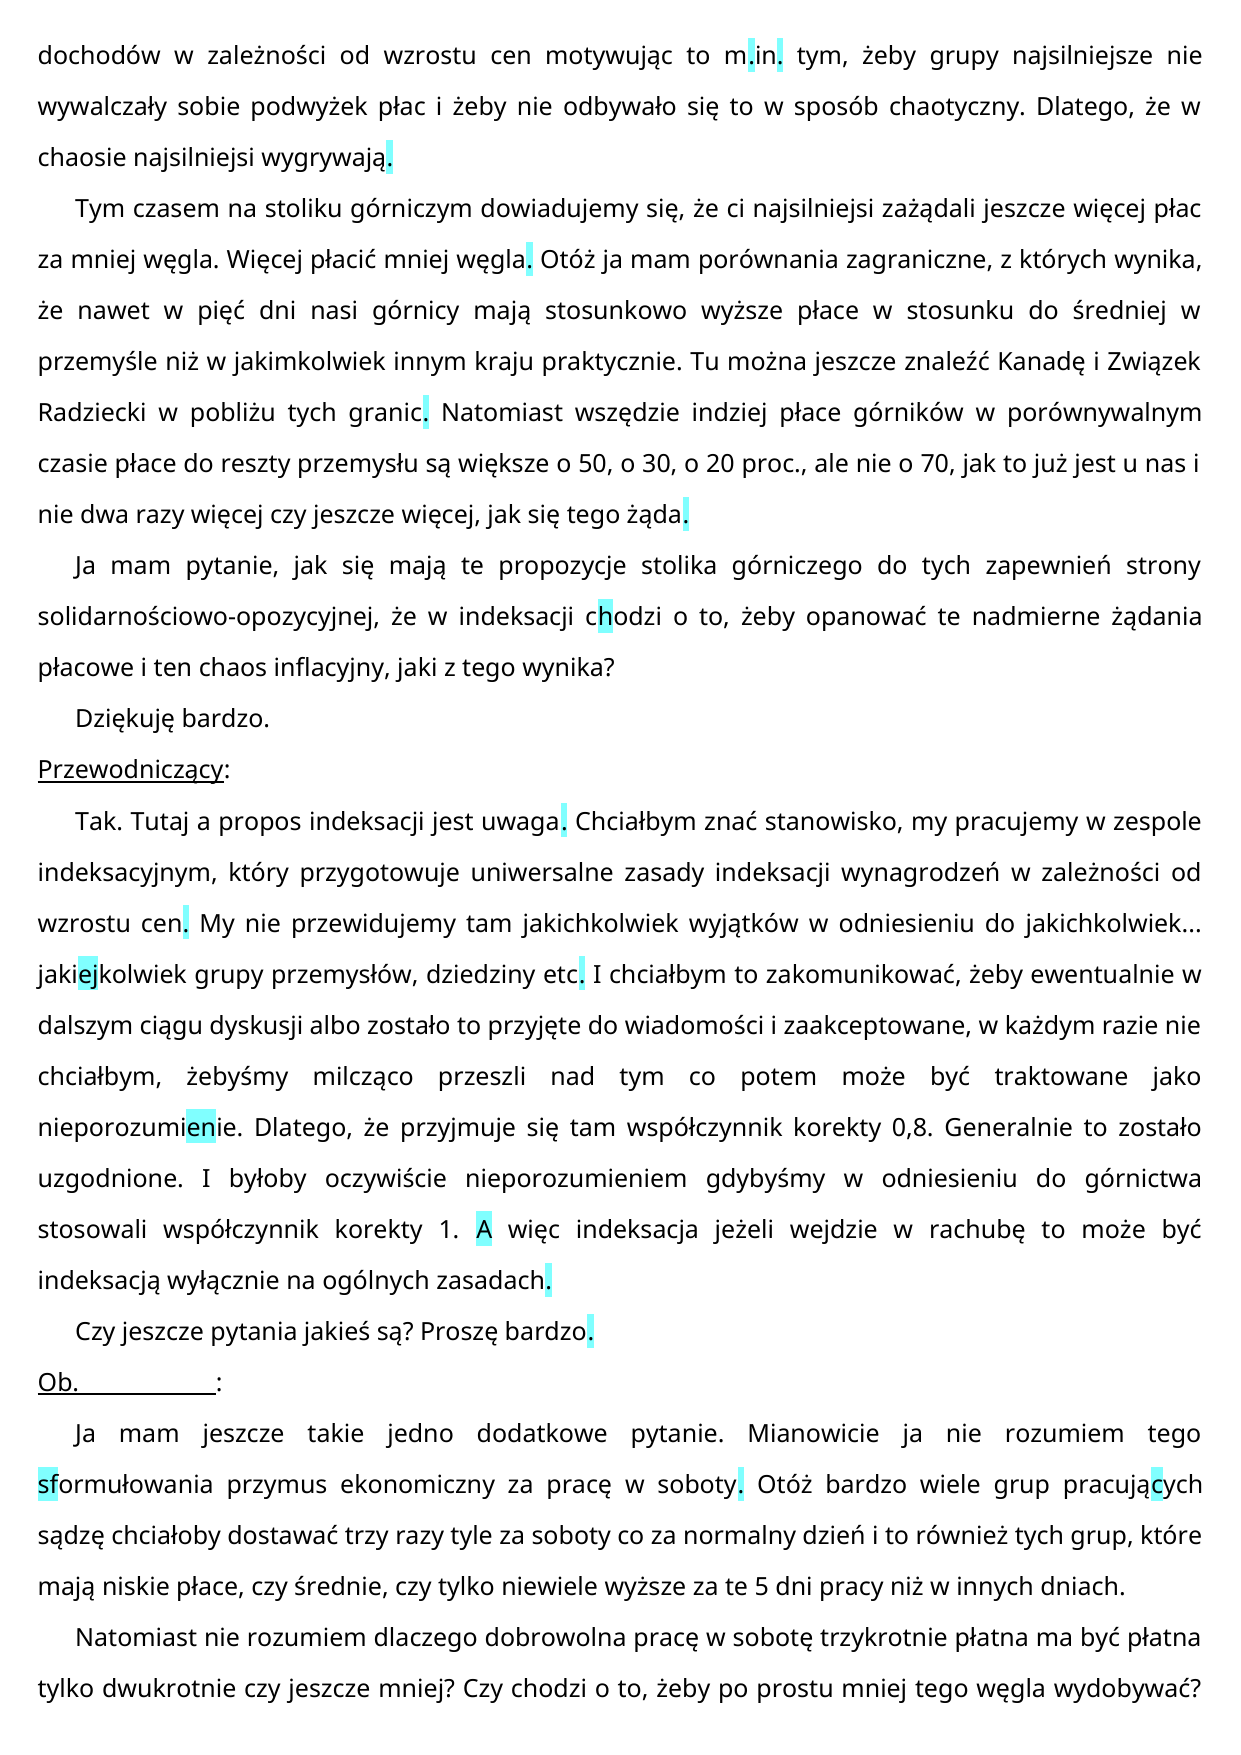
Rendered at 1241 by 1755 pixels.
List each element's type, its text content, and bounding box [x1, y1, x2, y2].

text Dziękuję bardzo. [37, 701, 1203, 735]
text Tak. Tutaj a propos indeksacji jest uwaga. Chciałbym znać stanowisko, my pracujemy w zespole indeksacyjnym, który przygotowuje uniwersalne zasady indeksacji wynagrodzeń w zależności od wzrostu cen. My nie przewidujemy tam jakichkolwiek wyjątków w odniesieniu do jakichkolwiek... jakiejkolwiek grupy przemysłów, dziedziny etc. I chciałbym to zakomunikować, żeby ewentualnie w dalszym ciągu dyskusji albo zostało to przyjęte do wiadomości i zaakceptowane, w każdym razie nie chciałbym, żebyśmy milcząco przeszli nad tym co potem może być traktowane jako nieporozumienie. Dlatego, że przyjmuje się tam współczynnik korekty 0,8. Generalnie to zostało uzgodnione. I byłoby oczywiście nieporozumieniem gdybyśmy w odniesieniu do górnictwa stosowali współczynnik korekty 1. A więc indeksacja jeżeli wejdzie w rachubę to może być indeksacją wyłącznie na ogólnych zasadach. [37, 803, 1203, 1297]
text Ja mam jeszcze takie jedno dodatkowe pytanie. Mianowicie ja nie rozumiem tego sformułowania przymus ekonomiczny za pracę w soboty. Otóż bardzo wiele grup pracujących sądzę chciałoby dostawać trzy razy tyle za soboty co za normalny dzień i to również tych grup, które mają niskie płace, czy średnie, czy tylko niewiele wyższe za te 5 dni pracy niż w innych dniach. [37, 1416, 1203, 1603]
text Ja mam pytanie, jak się mają te propozycje stolika górniczego do tych zapewnień strony solidarnościowo-opozycyjnej, że w indeksacji chodzi o to, żeby opanować te nadmierne żądania płacowe i ten chaos inflacyjny, jaki z tego wynika? [37, 548, 1203, 684]
text dochodów w zależności od wzrostu cen motywując to m.in. tym, żeby grupy najsilniejsze nie wywalczały sobie podwyżek płac i żeby nie odbywało się to w sposób chaotyczny. Dlatego, że w chaosie najsilniejsi wygrywają. [37, 37, 1203, 174]
text Ob. : [37, 1364, 1203, 1399]
text Przewodniczący: [37, 752, 1203, 786]
text Tym czasem na stoliku górniczym dowiadujemy się, że ci najsilniejsi zażądali jeszcze więcej płac za mniej węgla. Więcej płacić mniej węgla. Otóż ja mam porównania zagraniczne, z których wynika, że nawet w pięć dni nasi górnicy mają stosunkowo wyższe płace w stosunku do średniej w przemyśle niż w jakimkolwiek innym kraju praktycznie. Tu można jeszcze znaleźć Kanadę i Związek Radziecki w pobliżu tych granic. Natomiast wszędzie indziej płace górników w porównywalnym czasie płace do reszty przemysłu są większe o 50, o 30, o 20 proc., ale nie o 70, jak to już jest u nas i nie dwa razy więcej czy jeszcze więcej, jak się tego żąda. [37, 191, 1203, 531]
text Natomiast nie rozumiem dlaczego dobrowolna pracę w sobotę trzykrotnie płatna ma być płatna tylko dwukrotnie czy jeszcze mniej? Czy chodzi o to, żeby po prostu mniej tego węgla wydobywać? [37, 1620, 1203, 1705]
text Czy jeszcze pytania jakieś są? Proszę bardzo. [37, 1313, 1203, 1348]
